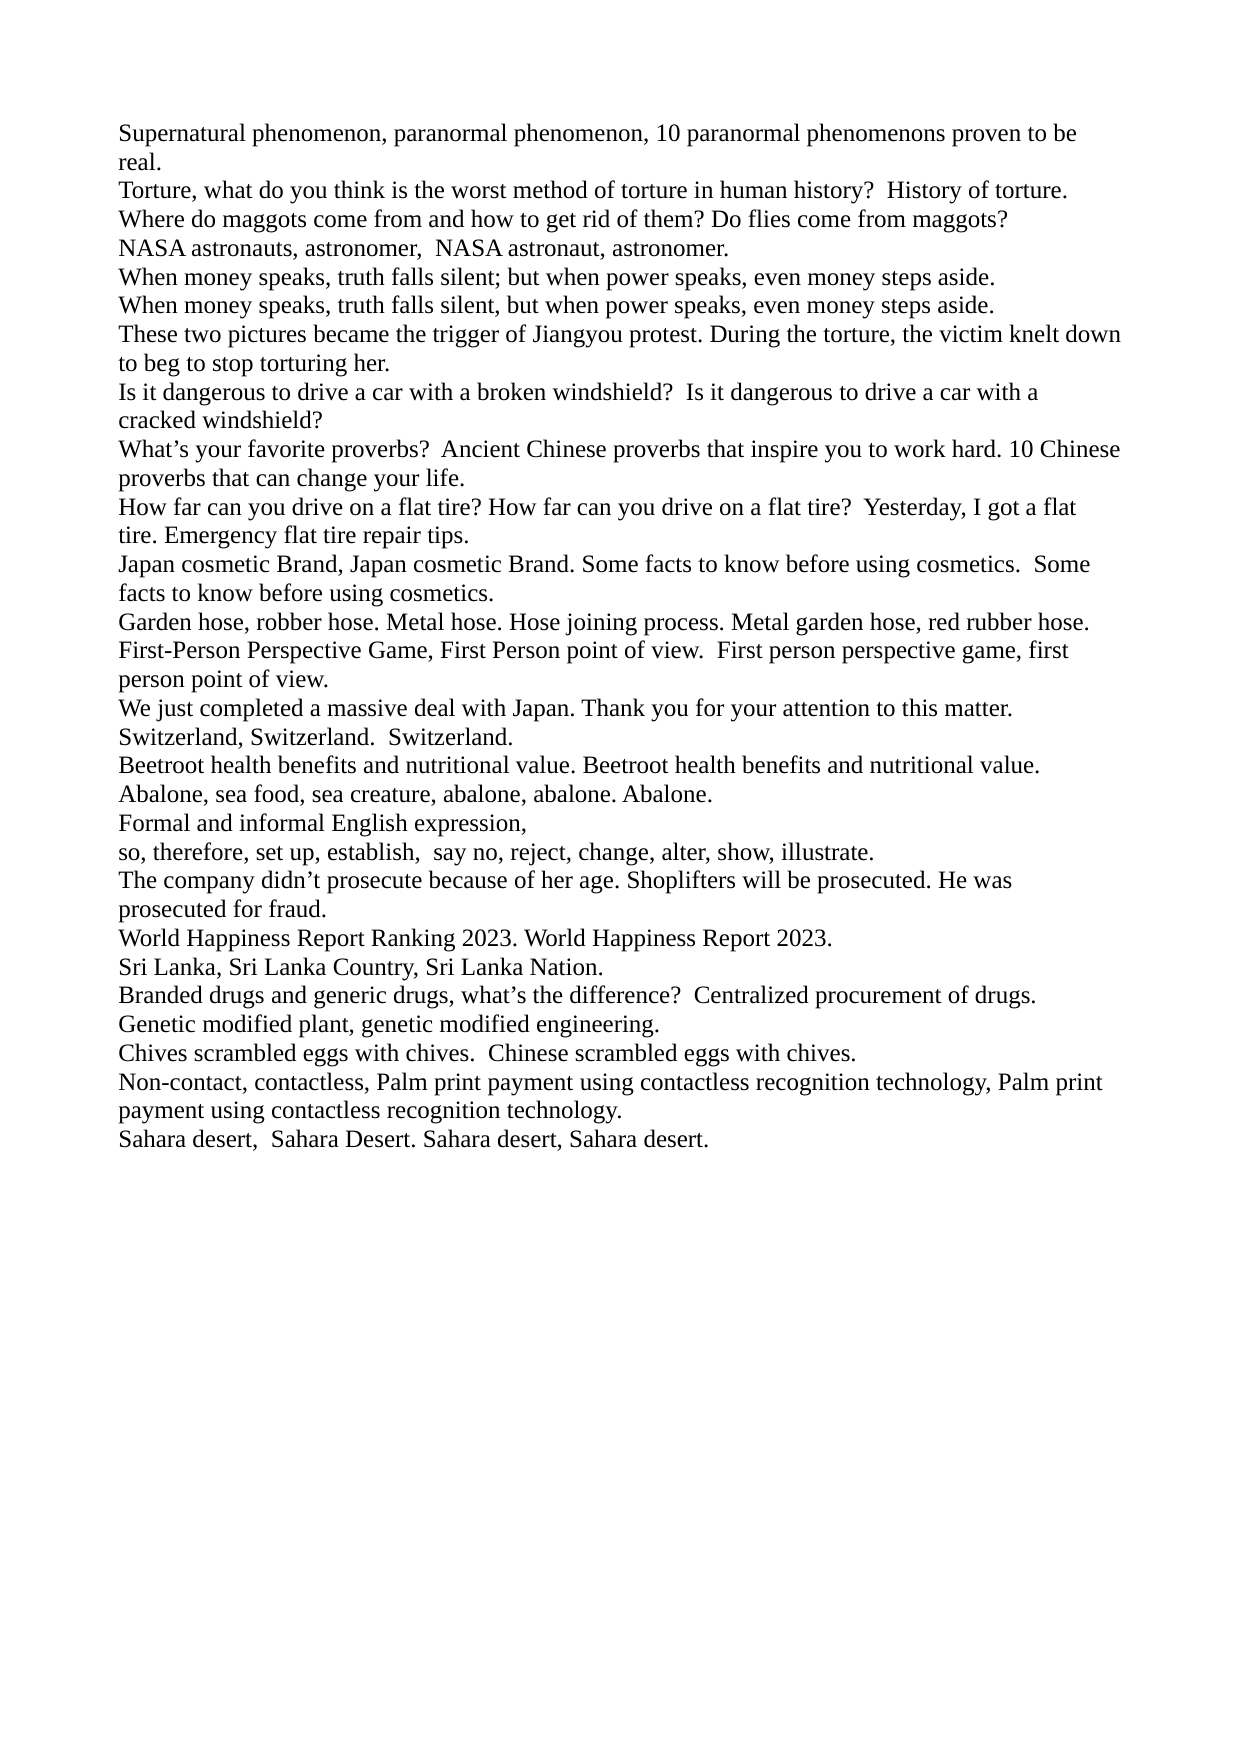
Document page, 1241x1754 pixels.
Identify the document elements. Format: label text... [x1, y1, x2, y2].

text Genetic modified plant, genetic modified engineering. [118, 1009, 1122, 1038]
text First-Person Perspective Game, First Person point of view. First person perspective game, first person point of view. [118, 636, 1122, 693]
text Supernatural phenomenon, paranormal phenomenon, 10 paranormal phenomenons proven to be real. [118, 118, 1122, 176]
text World Happiness Report Ranking 2023. World Happiness Report 2023. [118, 923, 1122, 952]
text so, therefore, set up, establish, say no, reject, change, alter, show, illustrate. [118, 837, 1122, 866]
text Torture, what do you think is the worst method of torture in human history? History of torture. [118, 176, 1122, 204]
text Sri Lanka, Sri Lanka Country, Sri Lanka Nation. [118, 952, 1122, 981]
text Where do maggots come from and how to get rid of them? Do flies come from maggots? [118, 204, 1122, 233]
text When money speaks, truth falls silent, but when power speaks, even money steps aside. [118, 291, 1122, 319]
text The company didn’t prosecute because of her age. Shoplifters will be prosecuted. He was prosecuted for fraud. [118, 866, 1122, 923]
text NASA astronauts, astronomer, NASA astronaut, astronomer. [118, 233, 1122, 262]
text What’s your favorite proverbs? Ancient Chinese proverbs that inspire you to work hard. 10 Chinese proverbs that can change your life. [118, 434, 1122, 492]
text How far can you drive on a flat tire? How far can you drive on a flat tire? Yesterday, I got a flat tire. Emergency flat tire repair tips. [118, 492, 1122, 549]
text These two pictures became the trigger of Jiangyou protest. During the torture, the victim knelt down to beg to stop torturing her. [118, 319, 1122, 377]
text Non-contact, contactless, Palm print payment using contactless recognition technology, Palm print payment using contactless recognition technology. [118, 1067, 1122, 1124]
text Is it dangerous to drive a car with a broken windshield? Is it dangerous to drive a car with a cracked windshield? [118, 377, 1122, 434]
text Formal and informal English expression, [118, 808, 1122, 837]
text Japan cosmetic Brand, Japan cosmetic Brand. Some facts to know before using cosmetics. Some facts to know before using cosmetics. [118, 549, 1122, 607]
text Branded drugs and generic drugs, what’s the difference? Centralized procurement of drugs. [118, 981, 1122, 1009]
text Sahara desert, Sahara Desert. Sahara desert, Sahara desert. [118, 1124, 1122, 1153]
text Chives scrambled eggs with chives. Chinese scrambled eggs with chives. [118, 1038, 1122, 1067]
text Garden hose, robber hose. Metal hose. Hose joining process. Metal garden hose, red rubber hose. [118, 607, 1122, 636]
text We just completed a massive deal with Japan. Thank you for your attention to this matter. [118, 693, 1122, 722]
text Switzerland, Switzerland. Switzerland. [118, 722, 1122, 751]
text When money speaks, truth falls silent; but when power speaks, even money steps aside. [118, 262, 1122, 291]
text Abalone, sea food, sea creature, abalone, abalone. Abalone. [118, 779, 1122, 808]
text Beetroot health benefits and nutritional value. Beetroot health benefits and nutritional value. [118, 751, 1122, 779]
